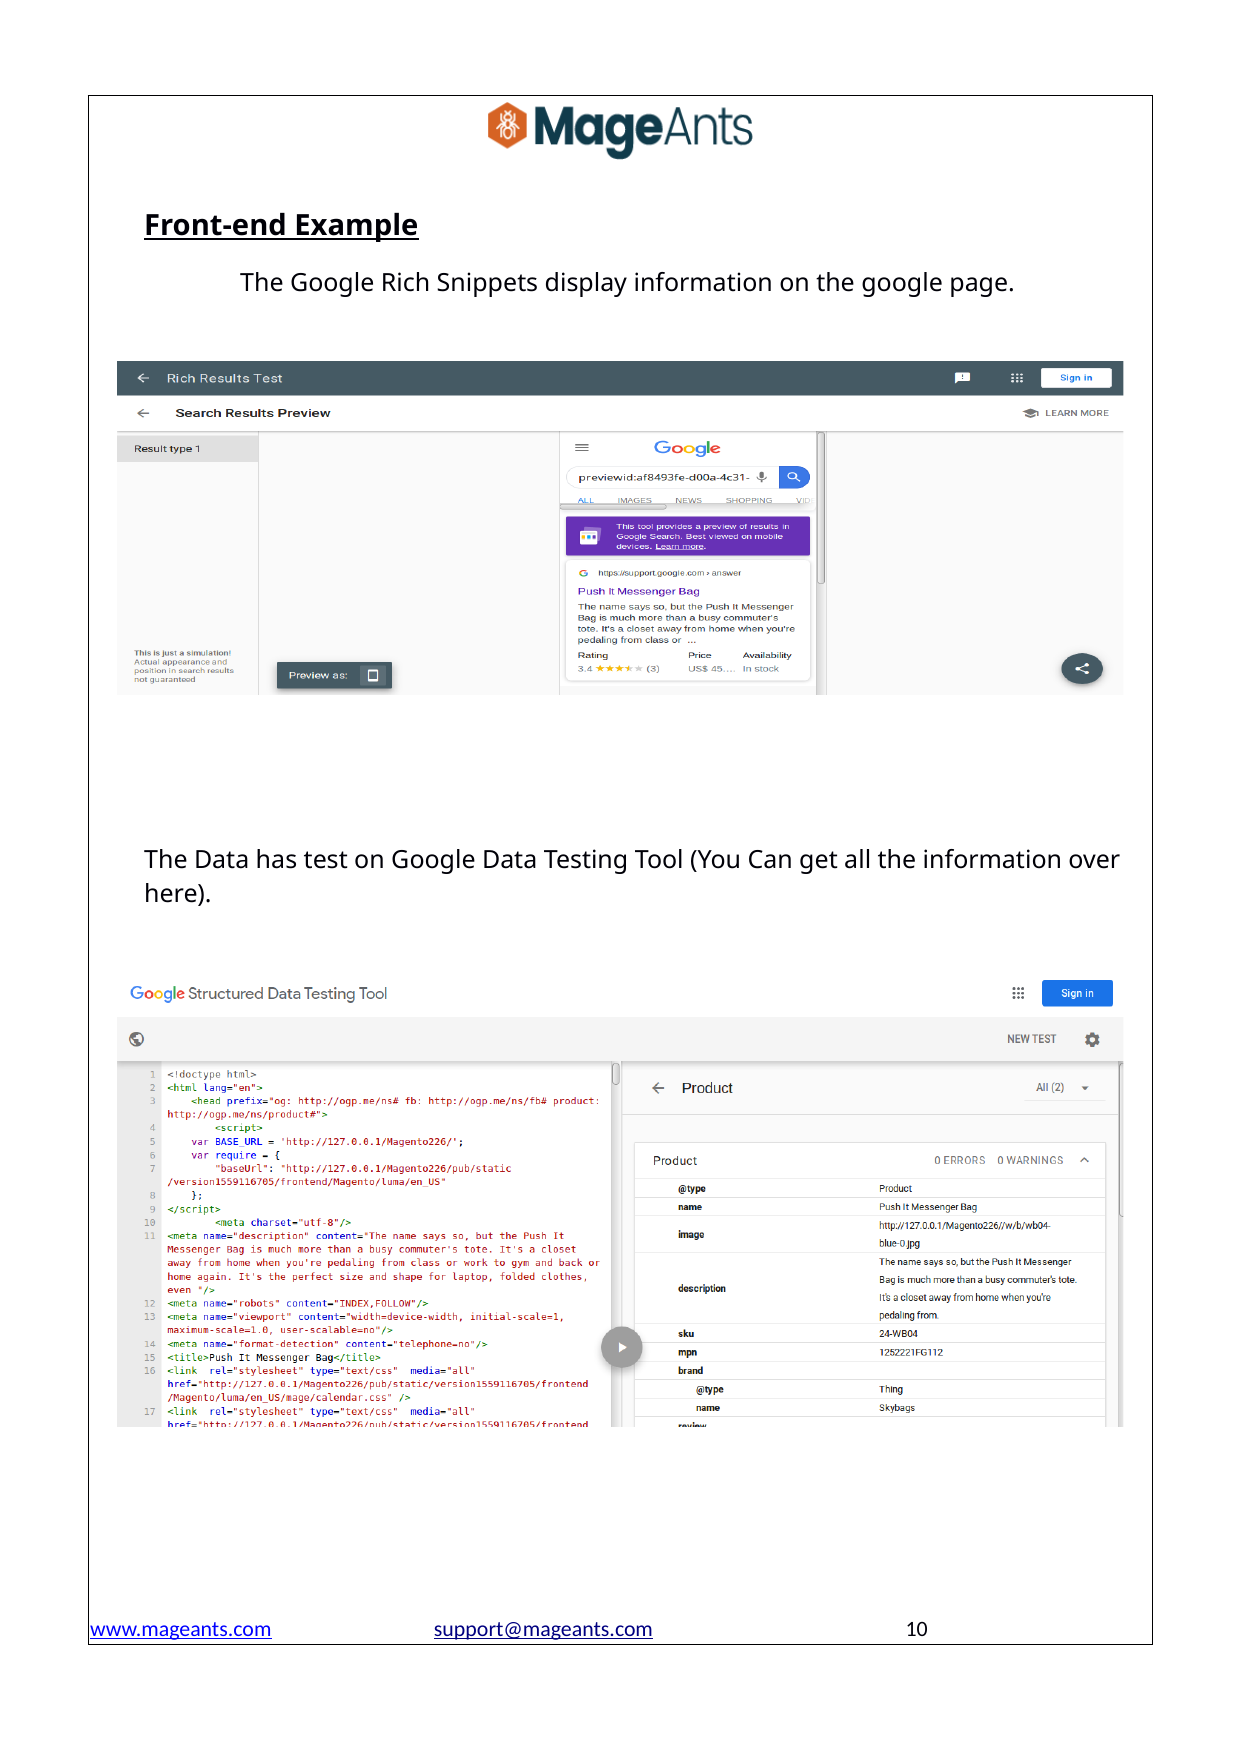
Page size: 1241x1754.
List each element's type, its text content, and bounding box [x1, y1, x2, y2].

picture [117, 361, 1124, 695]
subtitle The Data has test on Google Data Testing Tool (You Can get all the information over here). [144, 841, 1150, 909]
subtitle Front-end Example [144, 204, 1150, 244]
picture [482, 100, 758, 162]
subtitle The Google Rich Snippets display information on the google page. [144, 264, 1150, 298]
picture [117, 972, 1124, 1427]
